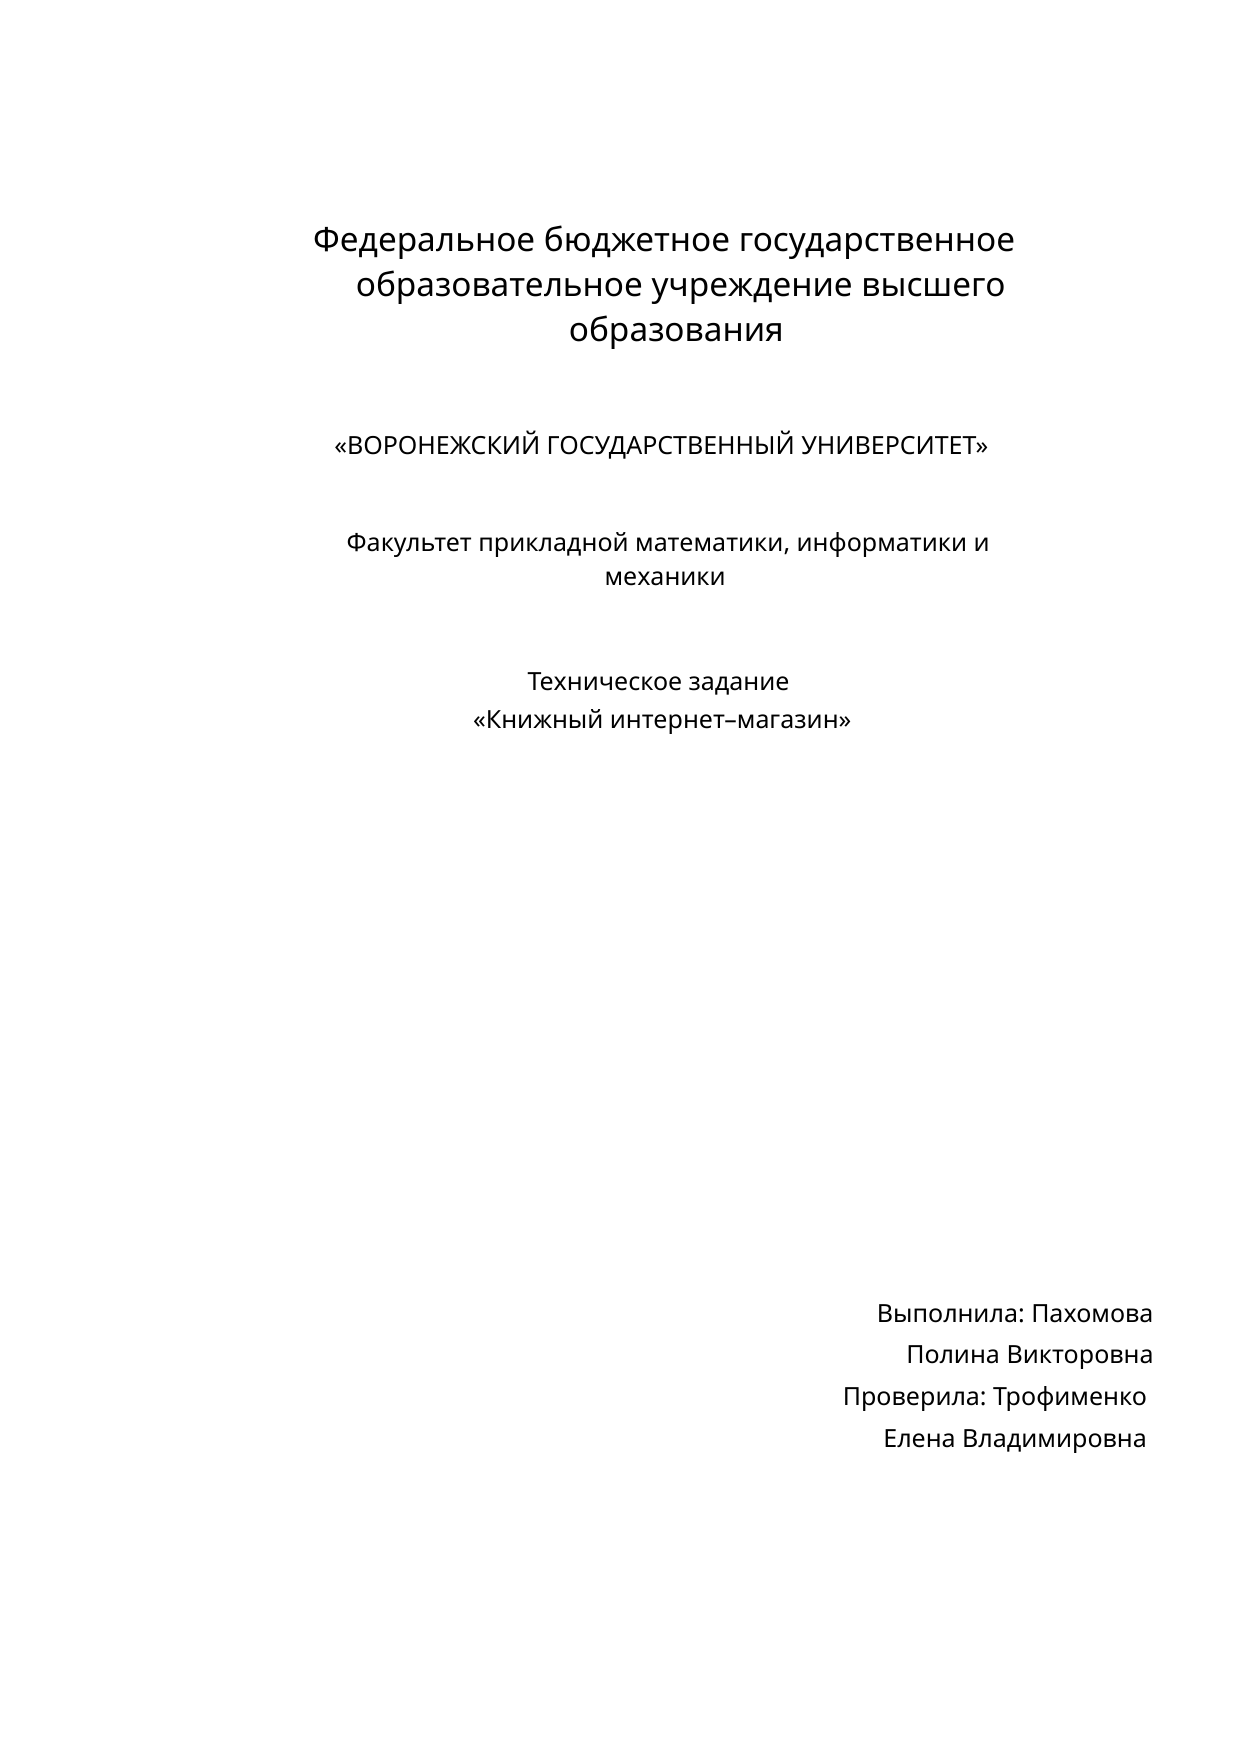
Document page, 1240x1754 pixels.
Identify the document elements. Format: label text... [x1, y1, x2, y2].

text «ВОРОНЕЖСКИЙ ГОСУДАРСТВЕННЫЙ УНИВЕРСИТЕТ» [177, 427, 1152, 461]
text Проверила: Трофименко [177, 1379, 1153, 1413]
text Факультет прикладной математики, информатики и механики [335, 524, 1001, 593]
text Федеральное бюджетное государственное образовательное учреждение высшего образования [290, 215, 1038, 352]
text Техническое задание [335, 663, 995, 698]
text Полина Викторовна [177, 1337, 1153, 1371]
text Выполнила: Пахомова [177, 1295, 1153, 1329]
text «Книжный интернет–магазин» [335, 702, 995, 736]
text Елена Владимировна [177, 1420, 1153, 1454]
